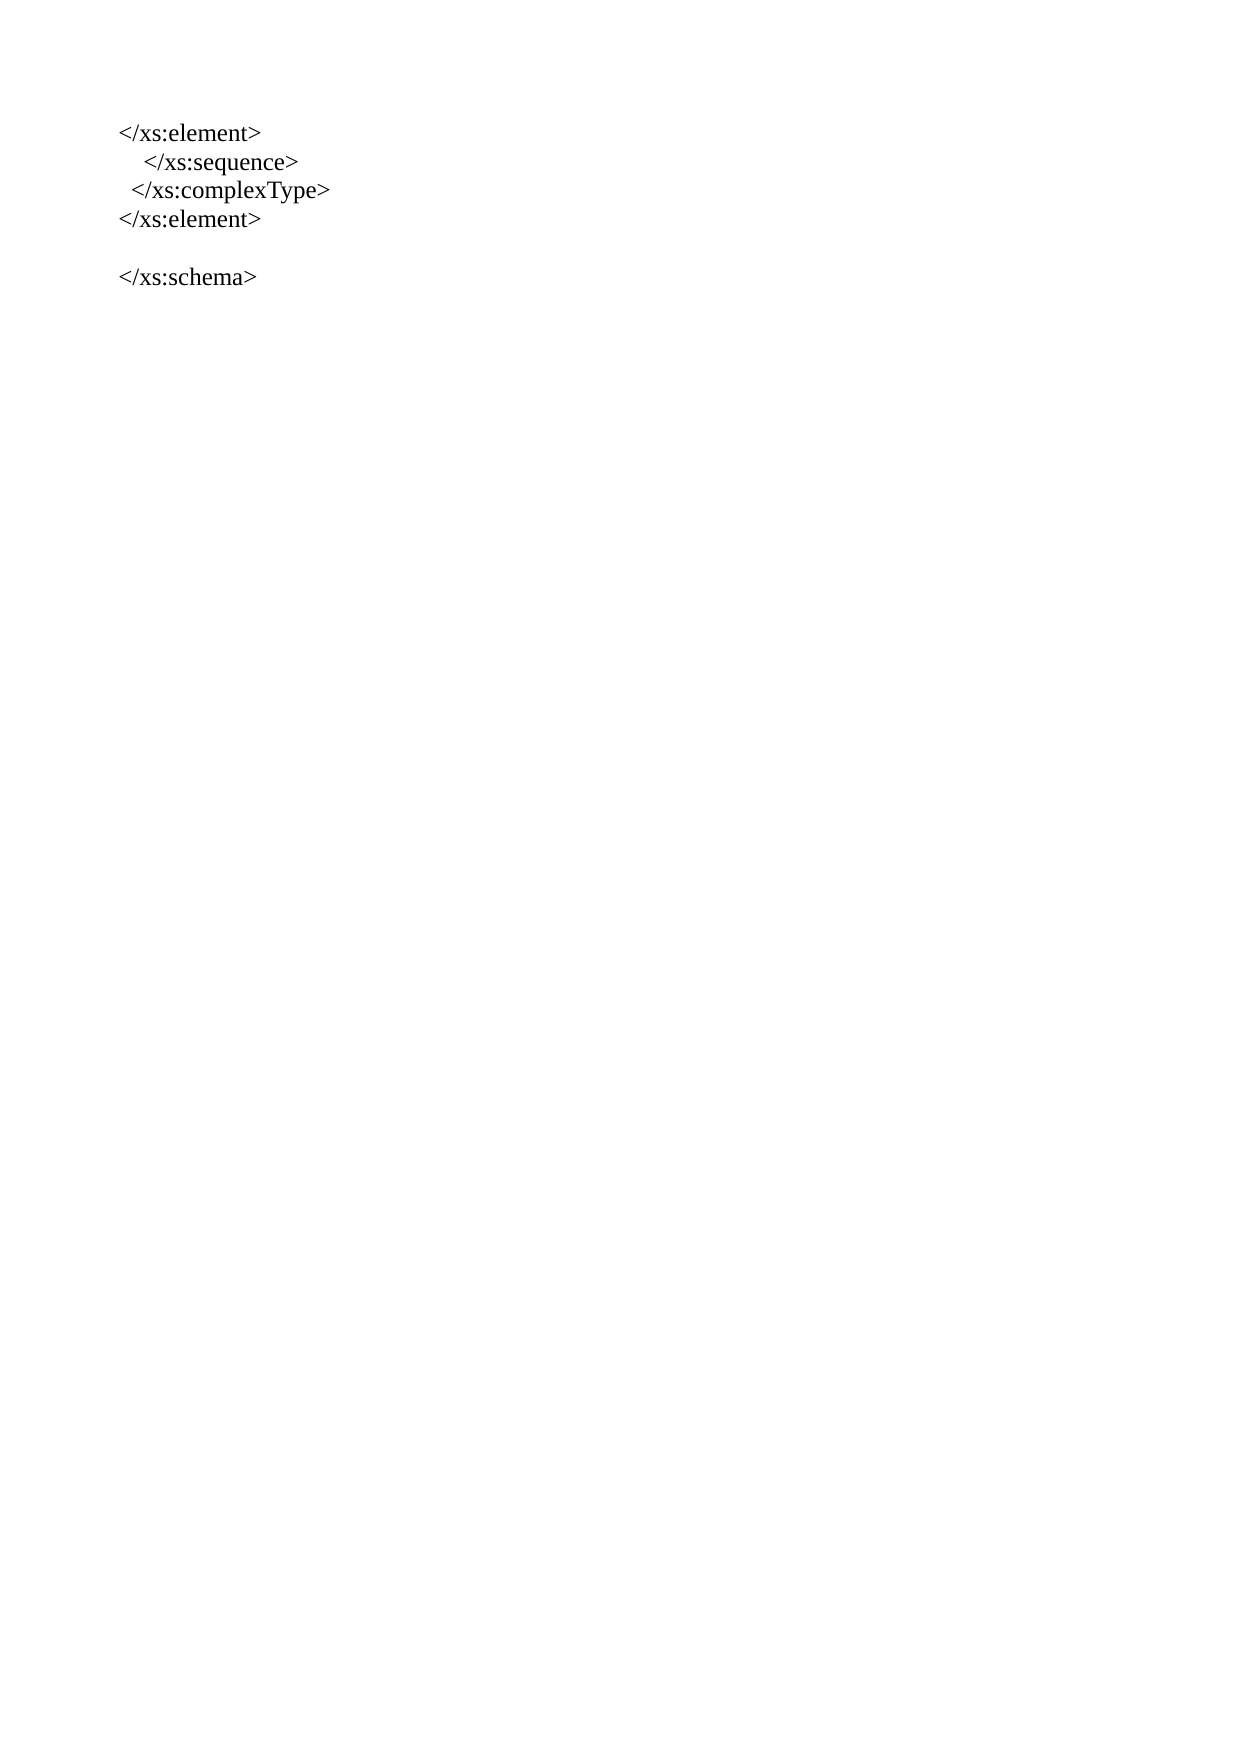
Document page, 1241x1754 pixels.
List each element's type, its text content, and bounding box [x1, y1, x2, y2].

text </xs:complexType> [118, 176, 1122, 204]
text </xs:element> [118, 204, 1122, 233]
text </xs:sequence> [118, 147, 1122, 176]
text </xs:element> [118, 118, 1122, 147]
text </xs:schema> [118, 262, 1122, 291]
